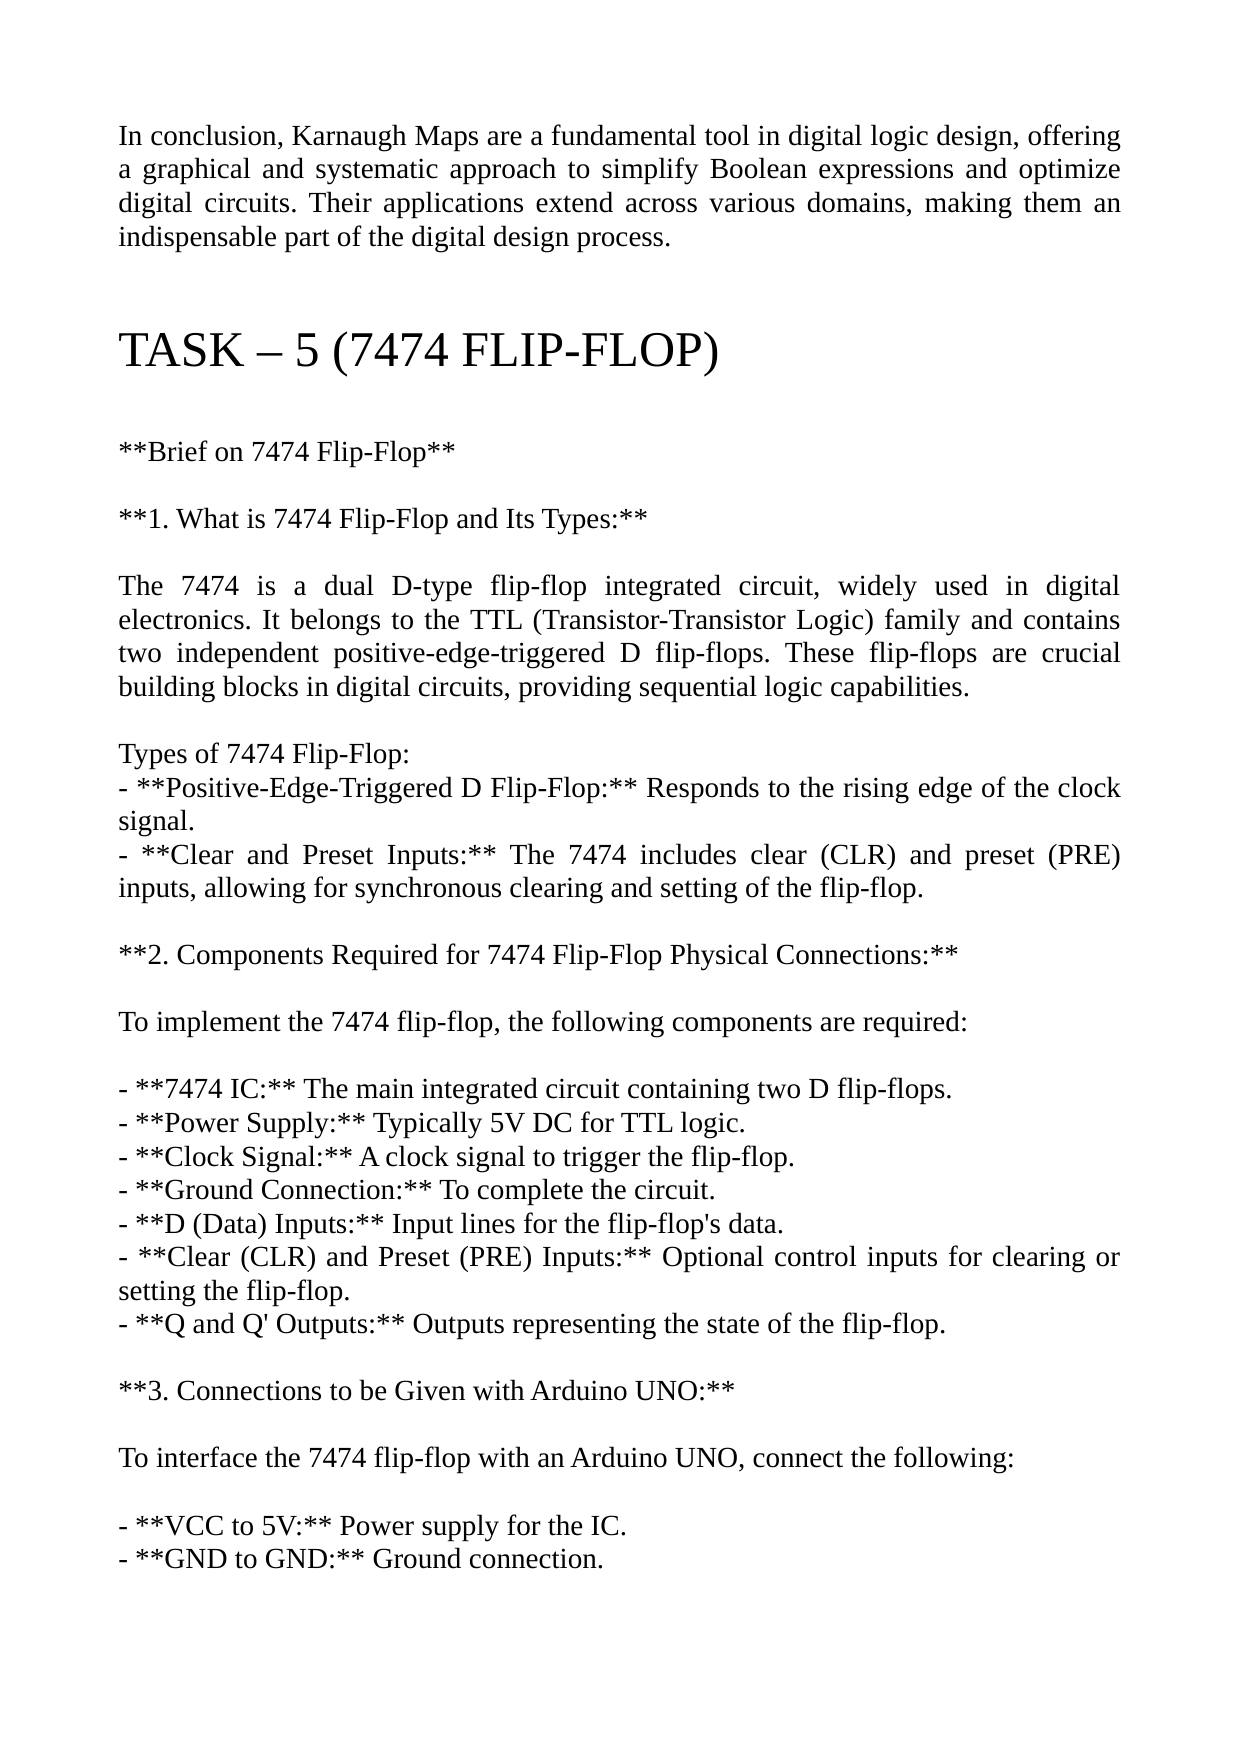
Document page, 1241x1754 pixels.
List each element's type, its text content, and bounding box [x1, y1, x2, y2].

text To interface the 7474 flip-flop with an Arduino UNO, connect the following: [118, 1441, 1122, 1474]
text - **Q and Q' Outputs:** Outputs representing the state of the flip-flop. [118, 1306, 1122, 1340]
text - **Positive-Edge-Triggered D Flip-Flop:** Responds to the rising edge of the clock signal. [118, 770, 1122, 837]
text - **Clock Signal:** A clock signal to trigger the flip-flop. [118, 1139, 1122, 1172]
text **Brief on 7474 Flip-Flop** [118, 434, 1122, 468]
text To implement the 7474 flip-flop, the following components are required: [118, 1004, 1122, 1038]
text TASK – 5 (7474 FLIP-FLOP) [118, 319, 1122, 377]
text The 7474 is a dual D-type flip-flop integrated circuit, widely used in digital electronics. It belongs to the TTL (Transistor-Transistor Logic) family and contains two independent positive-edge-triggered D flip-flops. These flip-flops are crucial building blocks in digital circuits, providing sequential logic capabilities. [118, 568, 1122, 703]
text - **GND to GND:** Ground connection. [118, 1541, 1122, 1575]
text - **Power Supply:** Typically 5V DC for TTL logic. [118, 1105, 1122, 1139]
text - **Ground Connection:** To complete the circuit. [118, 1172, 1122, 1206]
text **1. What is 7474 Flip-Flop and Its Types:** [118, 501, 1122, 535]
text - **VCC to 5V:** Power supply for the IC. [118, 1508, 1122, 1541]
text - **Clear (CLR) and Preset (PRE) Inputs:** Optional control inputs for clearing or setting the flip-flop. [118, 1239, 1122, 1306]
text Types of 7474 Flip-Flop: [118, 736, 1122, 770]
text - **D (Data) Inputs:** Input lines for the flip-flop's data. [118, 1206, 1122, 1239]
text - **7474 IC:** The main integrated circuit containing two D flip-flops. [118, 1072, 1122, 1105]
text **2. Components Required for 7474 Flip-Flop Physical Connections:** [118, 937, 1122, 971]
text In conclusion, Karnaugh Maps are a fundamental tool in digital logic design, offering a graphical and systematic approach to simplify Boolean expressions and optimize digital circuits. Their applications extend across various domains, making them an indispensable part of the digital design process. [118, 118, 1122, 252]
text - **Clear and Preset Inputs:** The 7474 includes clear (CLR) and preset (PRE) inputs, allowing for synchronous clearing and setting of the flip-flop. [118, 837, 1122, 904]
text **3. Connections to be Given with Arduino UNO:** [118, 1373, 1122, 1407]
